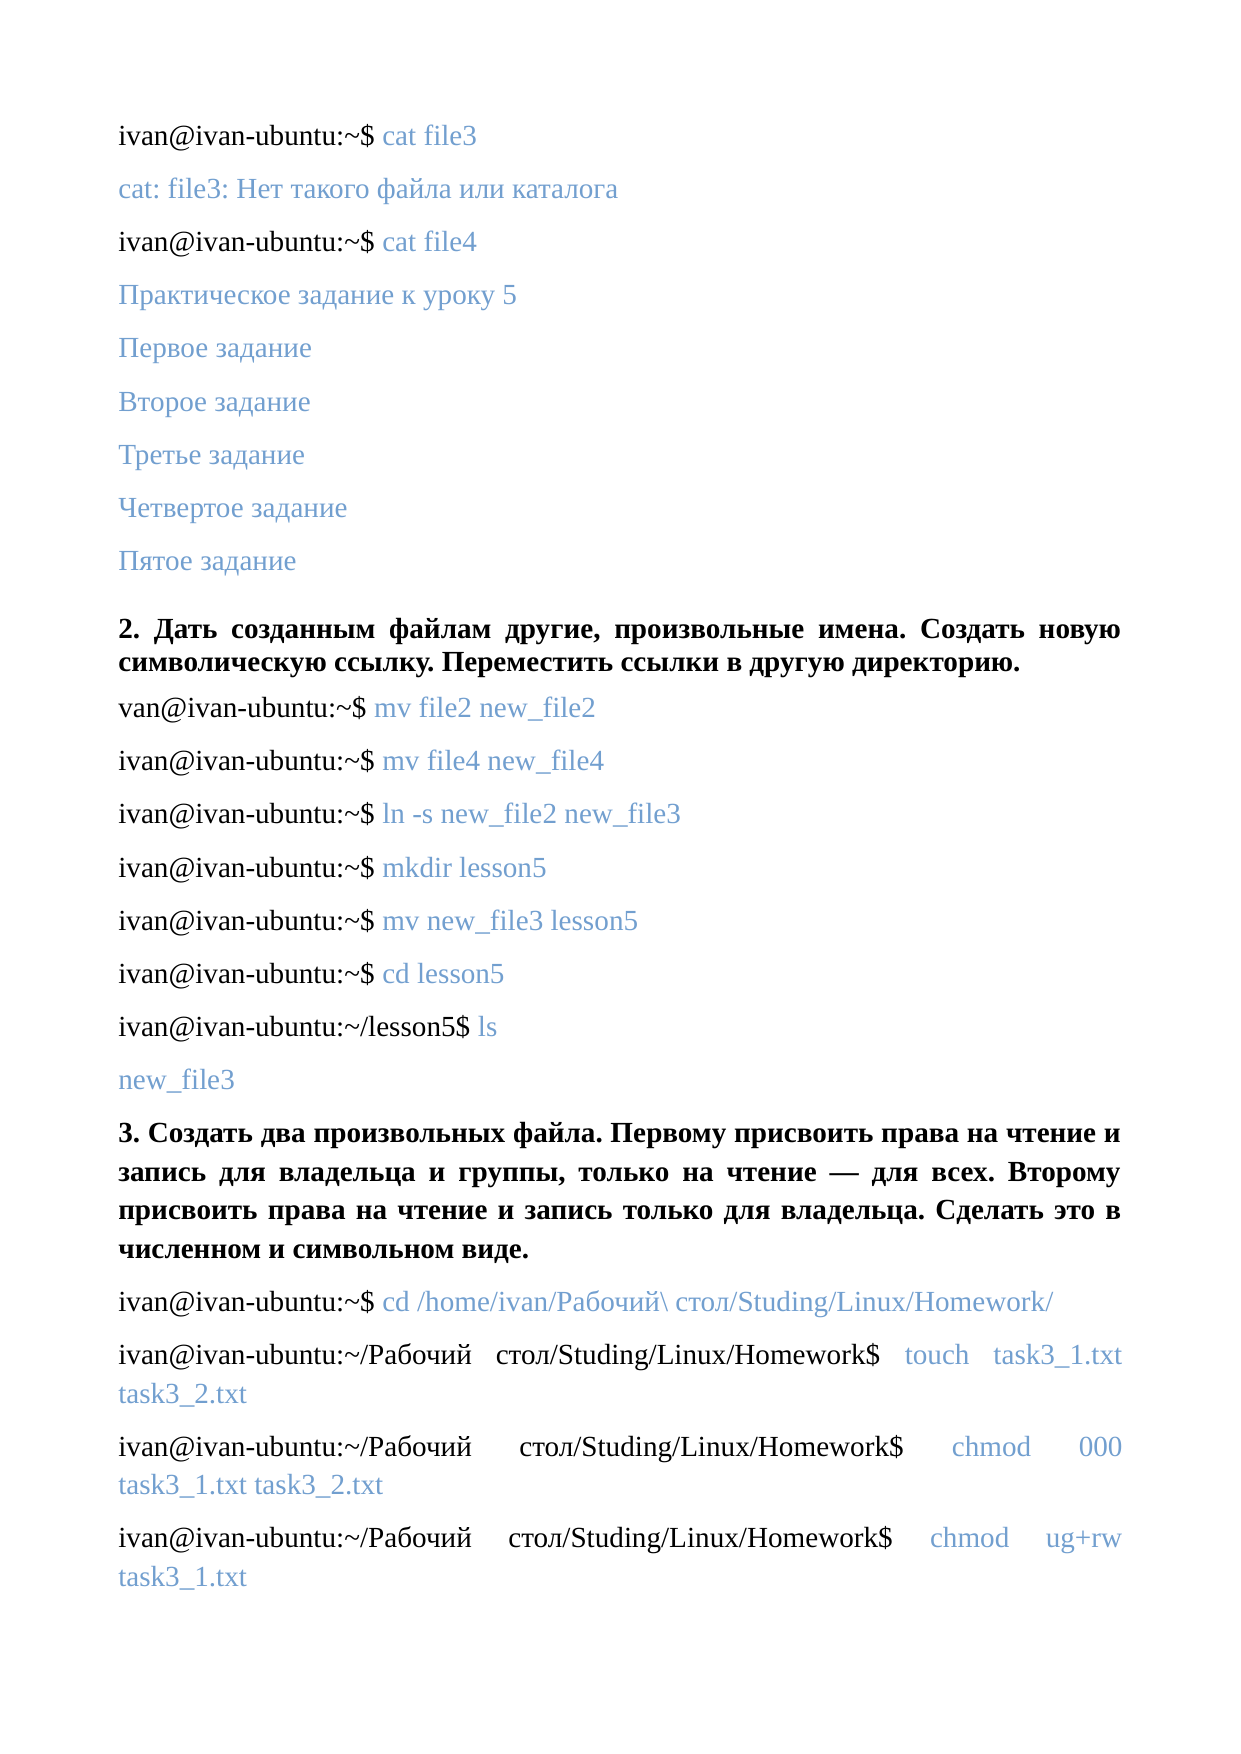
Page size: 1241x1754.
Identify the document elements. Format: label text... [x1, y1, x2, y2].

text Практическое задание к уроку 5 [118, 277, 1122, 311]
text ivan@ivan-ubuntu:~$ mv file4 new_file4 [118, 743, 1122, 777]
text Первое задание [118, 331, 1122, 364]
subtitle 2. Дать созданным файлам другие, произвольные имена. Создать новую символическую ссылку. Переместить ссылки в другую директорию. [118, 611, 1122, 678]
text Третье задание [118, 437, 1122, 470]
text ivan@ivan-ubuntu:~$ cat file3 [118, 118, 1122, 152]
text ivan@ivan-ubuntu:~$ mv new_file3 lesson5 [118, 903, 1122, 936]
text ivan@ivan-ubuntu:~$ ln -s new_file2 new_file3 [118, 797, 1122, 830]
text ivan@ivan-ubuntu:~$ cd lesson5 [118, 956, 1122, 989]
text Второе задание [118, 384, 1122, 417]
text new_file3 [118, 1062, 1122, 1096]
text ivan@ivan-ubuntu:~$ mkdir lesson5 [118, 850, 1122, 883]
text ivan@ivan-ubuntu:~$ cat file4 [118, 224, 1122, 258]
text ivan@ivan-ubuntu:~/lesson5$ ls [118, 1009, 1122, 1043]
text ivan@ivan-ubuntu:~/Рабочий стол/Studing/Linux/Homework$ touch task3_1.txt task3_2.txt [118, 1337, 1122, 1409]
text cat: file3: Нет такого файла или каталога [118, 171, 1122, 205]
text ivan@ivan-ubuntu:~/Рабочий стол/Studing/Linux/Homework$ chmod 000 task3_1.txt task3_2.txt [118, 1429, 1122, 1501]
text Четвертое задание [118, 490, 1122, 523]
text ivan@ivan-ubuntu:~/Рабочий стол/Studing/Linux/Homework$ chmod ug+rw task3_1.txt [118, 1521, 1122, 1593]
text 3. Создать два произвольных файла. Первому присвоить права на чтение и запись для владельца и группы, только на чтение — для всех. Второму присвоить права на чтение и запись только для владельца. Сделать это в численном и символьном виде. [118, 1115, 1122, 1264]
text Пятое задание [118, 543, 1122, 577]
text van@ivan-ubuntu:~$ mv file2 new_file2 [118, 690, 1122, 724]
text ivan@ivan-ubuntu:~$ cd /home/ivan/Рабочий\ стол/Studing/Linux/Homework/ [118, 1284, 1122, 1318]
